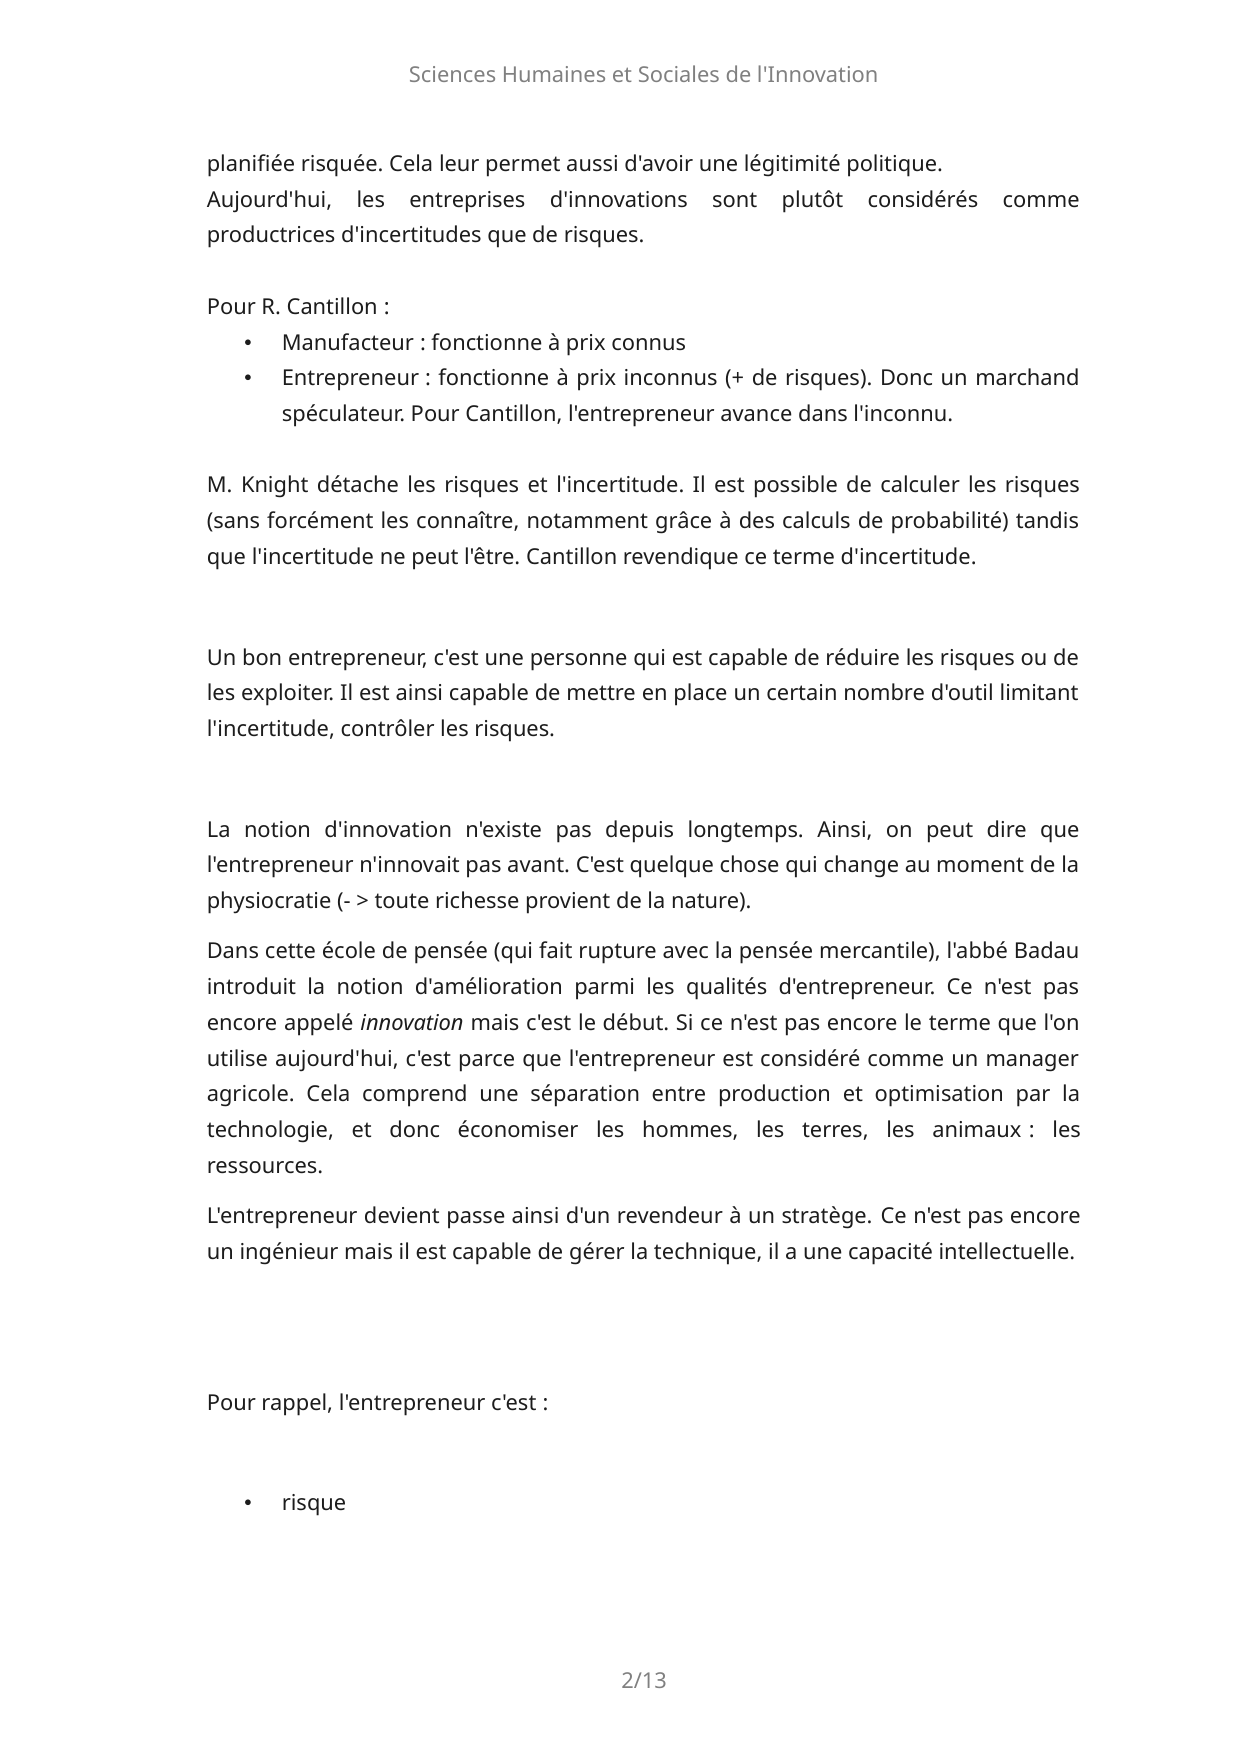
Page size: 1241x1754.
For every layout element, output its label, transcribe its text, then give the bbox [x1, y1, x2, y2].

text Pour R. Cantillon : [207, 291, 1081, 321]
list risque [244, 1487, 1081, 1517]
text L'entrepreneur devient passe ainsi d'un revendeur à un stratège. Ce n'est pas encore un ingénieur mais il est capable de gérer la technique, il a une capacité intellectuelle. [207, 1200, 1081, 1266]
text planifiée risquée. Cela leur permet aussi d'avoir une légitimité politique. [207, 148, 1081, 178]
text Pour rappel, l'entrepreneur c'est : [207, 1387, 1081, 1417]
list Entrepreneur : fonctionne à prix inconnus (+ de risques). Donc un marchand spéculateur. Pour Cantillon, l'entrepreneur avance dans l'inconnu. [244, 362, 1081, 428]
text M. Knight détache les risques et l'incertitude. Il est possible de calculer les risques (sans forcément les connaître, notamment grâce à des calculs de probabilité) tandis que l'incertitude ne peut l'être. Cantillon revendique ce terme d'incertitude. [207, 469, 1081, 571]
text Un bon entrepreneur, c'est une personne qui est capable de réduire les risques ou de les exploiter. Il est ainsi capable de mettre en place un certain nombre d'outil limitant l'incertitude, contrôler les risques. [207, 642, 1081, 743]
text La notion d'innovation n'existe pas depuis longtemps. Ainsi, on peut dire que l'entrepreneur n'innovait pas avant. C'est quelque chose qui change au moment de la physiocratie (- > toute richesse provient de la nature). [207, 814, 1081, 915]
text Dans cette école de pensée (qui fait rupture avec la pensée mercantile), l'abbé Badau introduit la notion d'amélioration parmi les qualités d'entrepreneur. Ce n'est pas encore appelé innovation mais c'est le début. Si ce n'est pas encore le terme que l'on utilise aujourd'hui, c'est parce que l'entrepreneur est considéré comme un manager agricole. Cela comprend une séparation entre production et optimisation par la technologie, et donc économiser les hommes, les terres, les animaux : les ressources. [207, 935, 1081, 1179]
list Manufacteur : fonctionne à prix connus [244, 327, 1081, 356]
text Aujourd'hui, les entreprises d'innovations sont plutôt considérés comme productrices d'incertitudes que de risques. [207, 184, 1081, 249]
